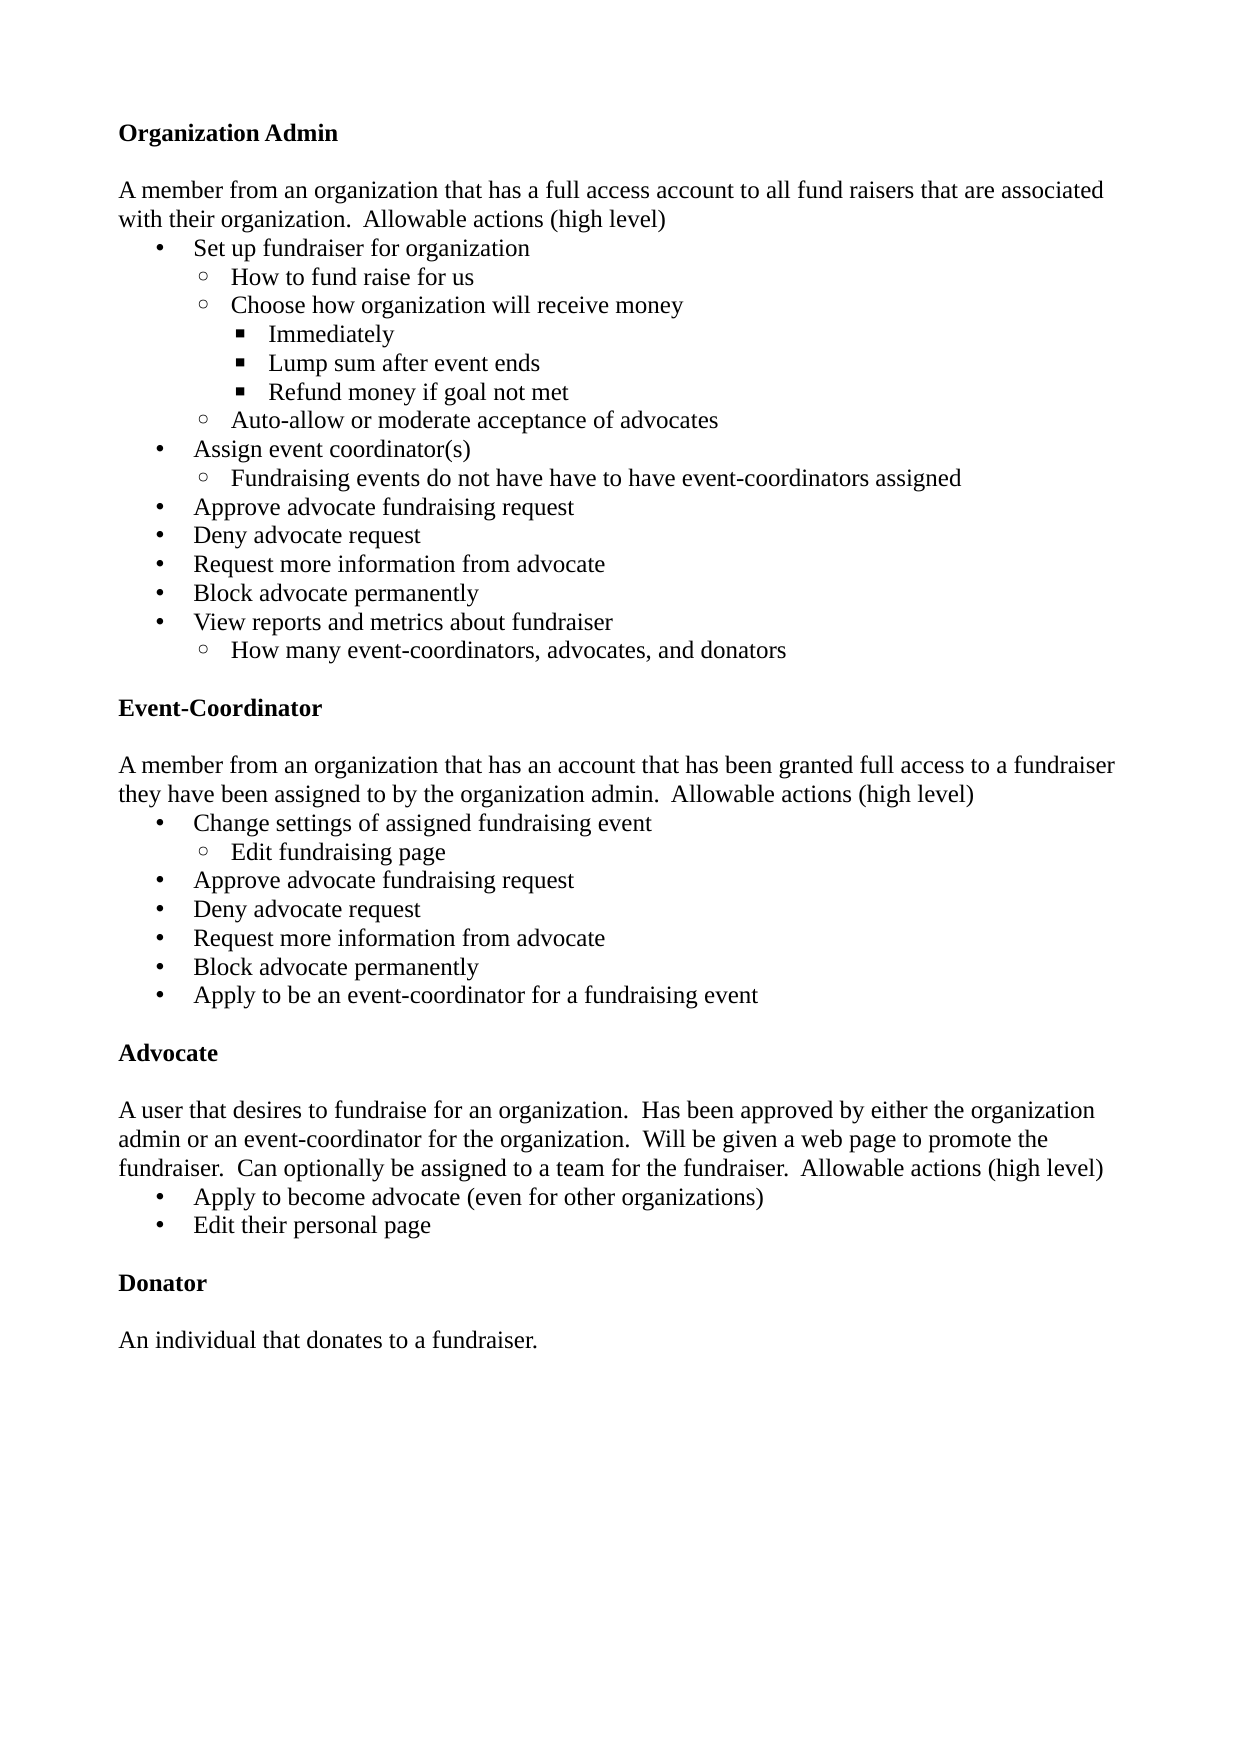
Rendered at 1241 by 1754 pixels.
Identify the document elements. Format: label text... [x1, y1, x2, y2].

text Event-Coordinator [118, 693, 1122, 722]
list Refund money if goal not met [231, 377, 1122, 406]
list Deny advocate request [156, 521, 1122, 549]
list Auto-allow or moderate acceptance of advocates [193, 406, 1122, 434]
text A member from an organization that has a full access account to all fund raisers that are associated with their organization. Allowable actions (high level) [118, 176, 1122, 233]
list Assign event coordinator(s) [156, 434, 1122, 463]
text A user that desires to fundraise for an organization. Has been approved by either the organization admin or an event-coordinator for the organization. Will be given a web page to promote the fundraiser. Can optionally be assigned to a team for the fundraiser. Allowable actions (high level) [118, 1096, 1122, 1182]
text An individual that donates to a fundraiser. [118, 1326, 1122, 1354]
text Organization Admin [118, 118, 1122, 147]
text Advocate [118, 1038, 1122, 1067]
list Fundraising events do not have have to have event-coordinators assigned [193, 463, 1122, 492]
list Immediately [231, 319, 1122, 348]
list Apply to be an event-coordinator for a fundraising event [156, 981, 1122, 1009]
list Choose how organization will receive money [193, 291, 1122, 319]
list How many event-coordinators, advocates, and donators [193, 636, 1122, 664]
list Block advocate permanently [156, 578, 1122, 607]
list Edit fundraising page [193, 837, 1122, 866]
list Request more information from advocate [156, 923, 1122, 952]
list View reports and metrics about fundraiser [156, 607, 1122, 636]
list Edit their personal page [156, 1211, 1122, 1239]
list Deny advocate request [156, 894, 1122, 923]
list Change settings of assigned fundraising event [156, 808, 1122, 837]
list Lump sum after event ends [231, 348, 1122, 377]
list Set up fundraiser for organization [156, 233, 1122, 262]
list Block advocate permanently [156, 952, 1122, 981]
list How to fund raise for us [193, 262, 1122, 291]
text Donator [118, 1268, 1122, 1297]
list Approve advocate fundraising request [156, 492, 1122, 521]
list Request more information from advocate [156, 549, 1122, 578]
list Apply to become advocate (even for other organizations) [156, 1182, 1122, 1211]
list Approve advocate fundraising request [156, 866, 1122, 894]
text A member from an organization that has an account that has been granted full access to a fundraiser they have been assigned to by the organization admin. Allowable actions (high level) [118, 751, 1122, 808]
